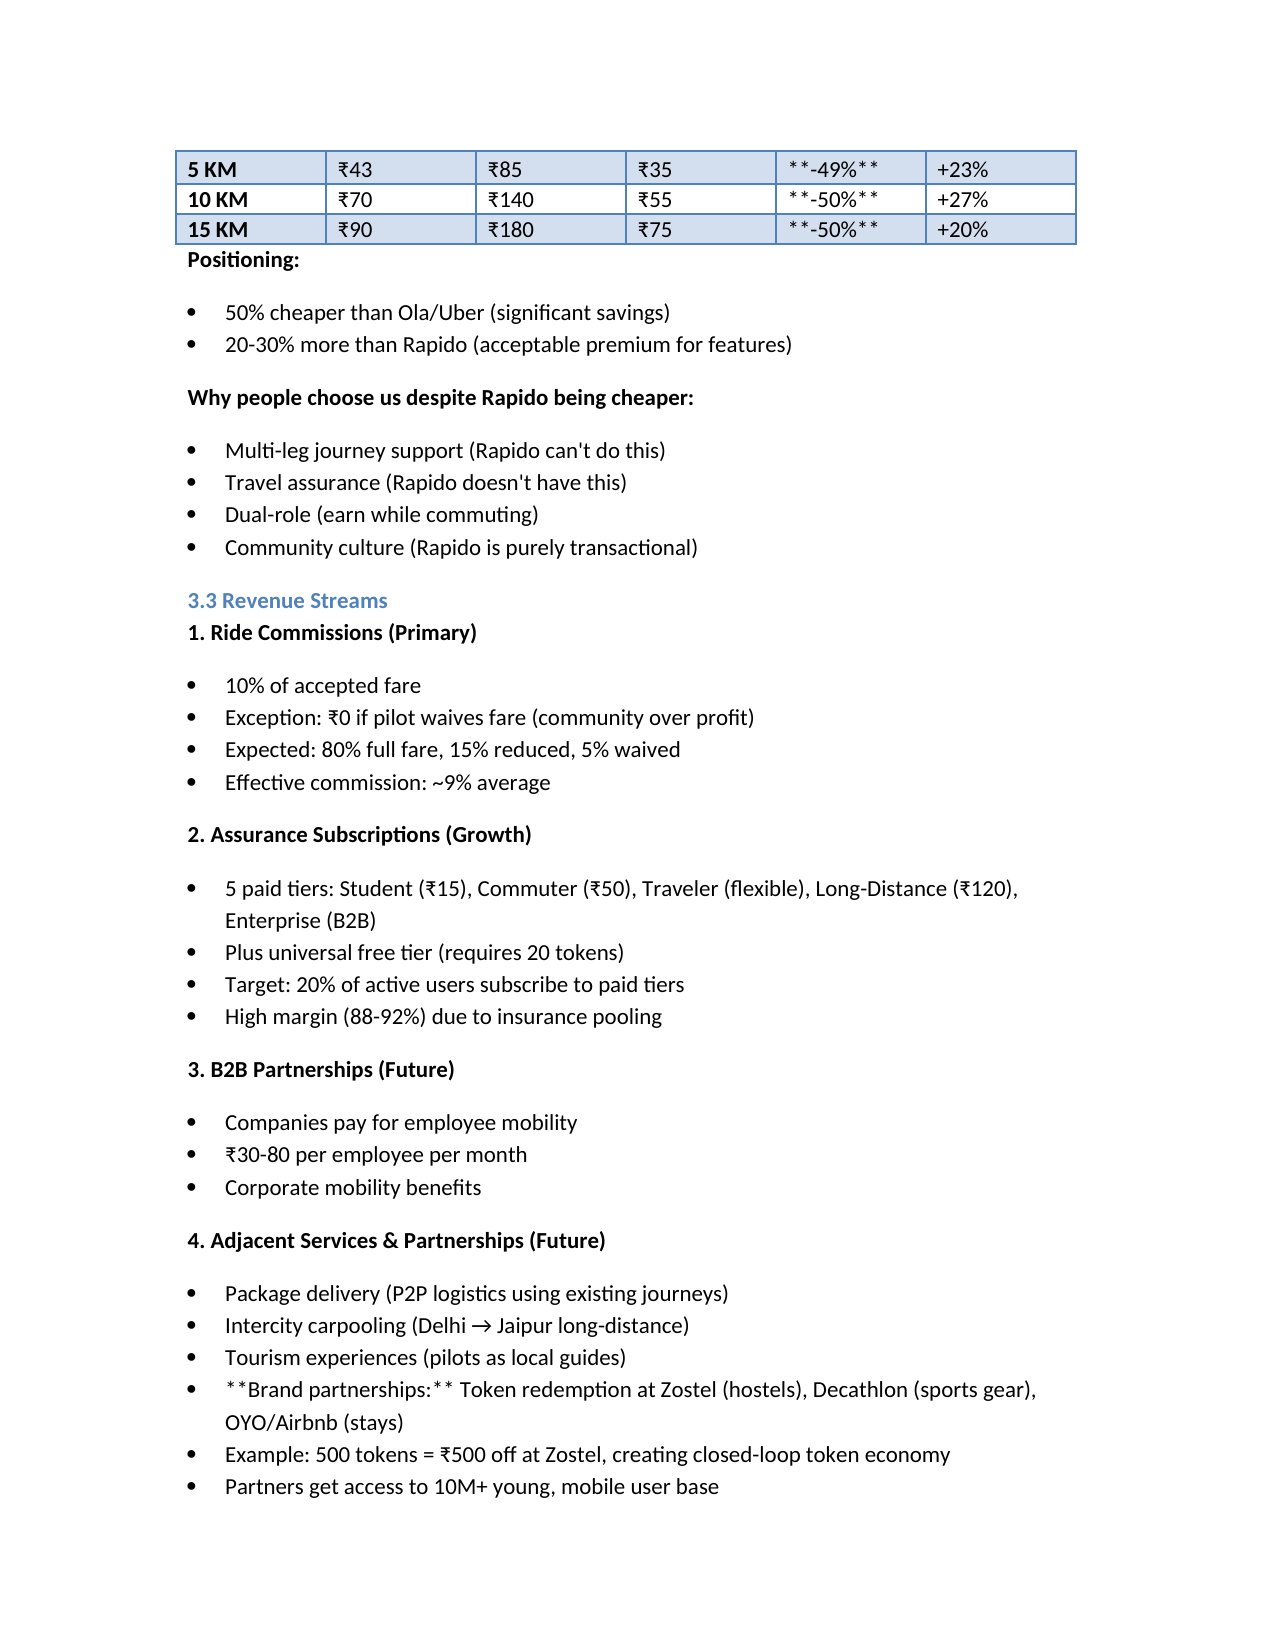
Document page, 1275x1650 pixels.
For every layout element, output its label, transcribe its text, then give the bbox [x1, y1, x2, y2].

subtitle 3.3 Revenue Streams [187, 586, 1087, 614]
text 2. Assurance Subscriptions (Growth) [187, 821, 1087, 849]
text Positioning: [187, 245, 1087, 273]
list 50% cheaper than Ola/Uber (significant savings) [187, 298, 1087, 326]
list 10% of accepted fare [187, 671, 1087, 699]
table_cell ₹55 [627, 185, 775, 213]
table_cell +23% [927, 152, 1075, 183]
list Partners get access to 10M+ young, mobile user base [187, 1472, 1087, 1500]
table_cell ₹35 [627, 152, 775, 183]
text 4. Adjacent Services & Partnerships (Future) [187, 1226, 1087, 1254]
table_cell 15 KM [177, 215, 325, 243]
table_cell ₹70 [327, 185, 475, 213]
list ₹30-80 per employee per month [187, 1141, 1087, 1169]
table_cell ₹140 [477, 185, 625, 213]
text 3. B2B Partnerships (Future) [187, 1055, 1087, 1083]
list Example: 500 tokens = ₹500 off at Zostel, creating closed-loop token economy [187, 1440, 1087, 1468]
list 5 paid tiers: Student (₹15), Commuter (₹50), Traveler (flexible), Long-Distance (₹120), Enterprise (B2B) [187, 874, 1087, 934]
text 1. Ride Commissions (Primary) [187, 618, 1087, 646]
table_cell ₹90 [327, 215, 475, 243]
list High margin (88-92%) due to insurance pooling [187, 1002, 1087, 1030]
list Effective commission: ~9% average [187, 768, 1087, 796]
list Community culture (Rapido is purely transactional) [187, 533, 1087, 561]
list Intercity carpooling (Delhi → Jaipur long-distance) [187, 1311, 1087, 1339]
list Dual-role (earn while commuting) [187, 501, 1087, 529]
table_cell ₹75 [627, 215, 775, 243]
list Travel assurance (Rapido doesn't have this) [187, 468, 1087, 496]
table_cell ₹180 [477, 215, 625, 243]
list **Brand partnerships:** Token redemption at Zostel (hostels), Decathlon (sports gear), OYO/Airbnb (stays) [187, 1375, 1087, 1436]
list Package delivery (P2P logistics using existing journeys) [187, 1279, 1087, 1307]
list Exception: ₹0 if pilot waives fare (community over profit) [187, 703, 1087, 731]
list Expected: 80% full fare, 15% reduced, 5% waived [187, 735, 1087, 763]
list Plus universal free tier (requires 20 tokens) [187, 938, 1087, 966]
list Companies pay for employee mobility [187, 1108, 1087, 1136]
table_cell **-49%** [777, 152, 925, 183]
list 20-30% more than Rapido (acceptable premium for features) [187, 330, 1087, 358]
table_cell 5 KM [177, 152, 325, 183]
table_cell **-50%** [777, 215, 925, 243]
list Multi-leg journey support (Rapido can't do this) [187, 436, 1087, 464]
table_cell **-50%** [777, 185, 925, 213]
table_cell +20% [927, 215, 1075, 243]
table_cell +27% [927, 185, 1075, 213]
text Why people choose us despite Rapido being cheaper: [187, 383, 1087, 411]
list Tourism experiences (pilots as local guides) [187, 1343, 1087, 1371]
list Corporate mobility benefits [187, 1173, 1087, 1201]
table_cell ₹43 [327, 152, 475, 183]
table_cell 10 KM [177, 185, 325, 213]
list Target: 20% of active users subscribe to paid tiers [187, 970, 1087, 998]
table_cell ₹85 [477, 152, 625, 183]
